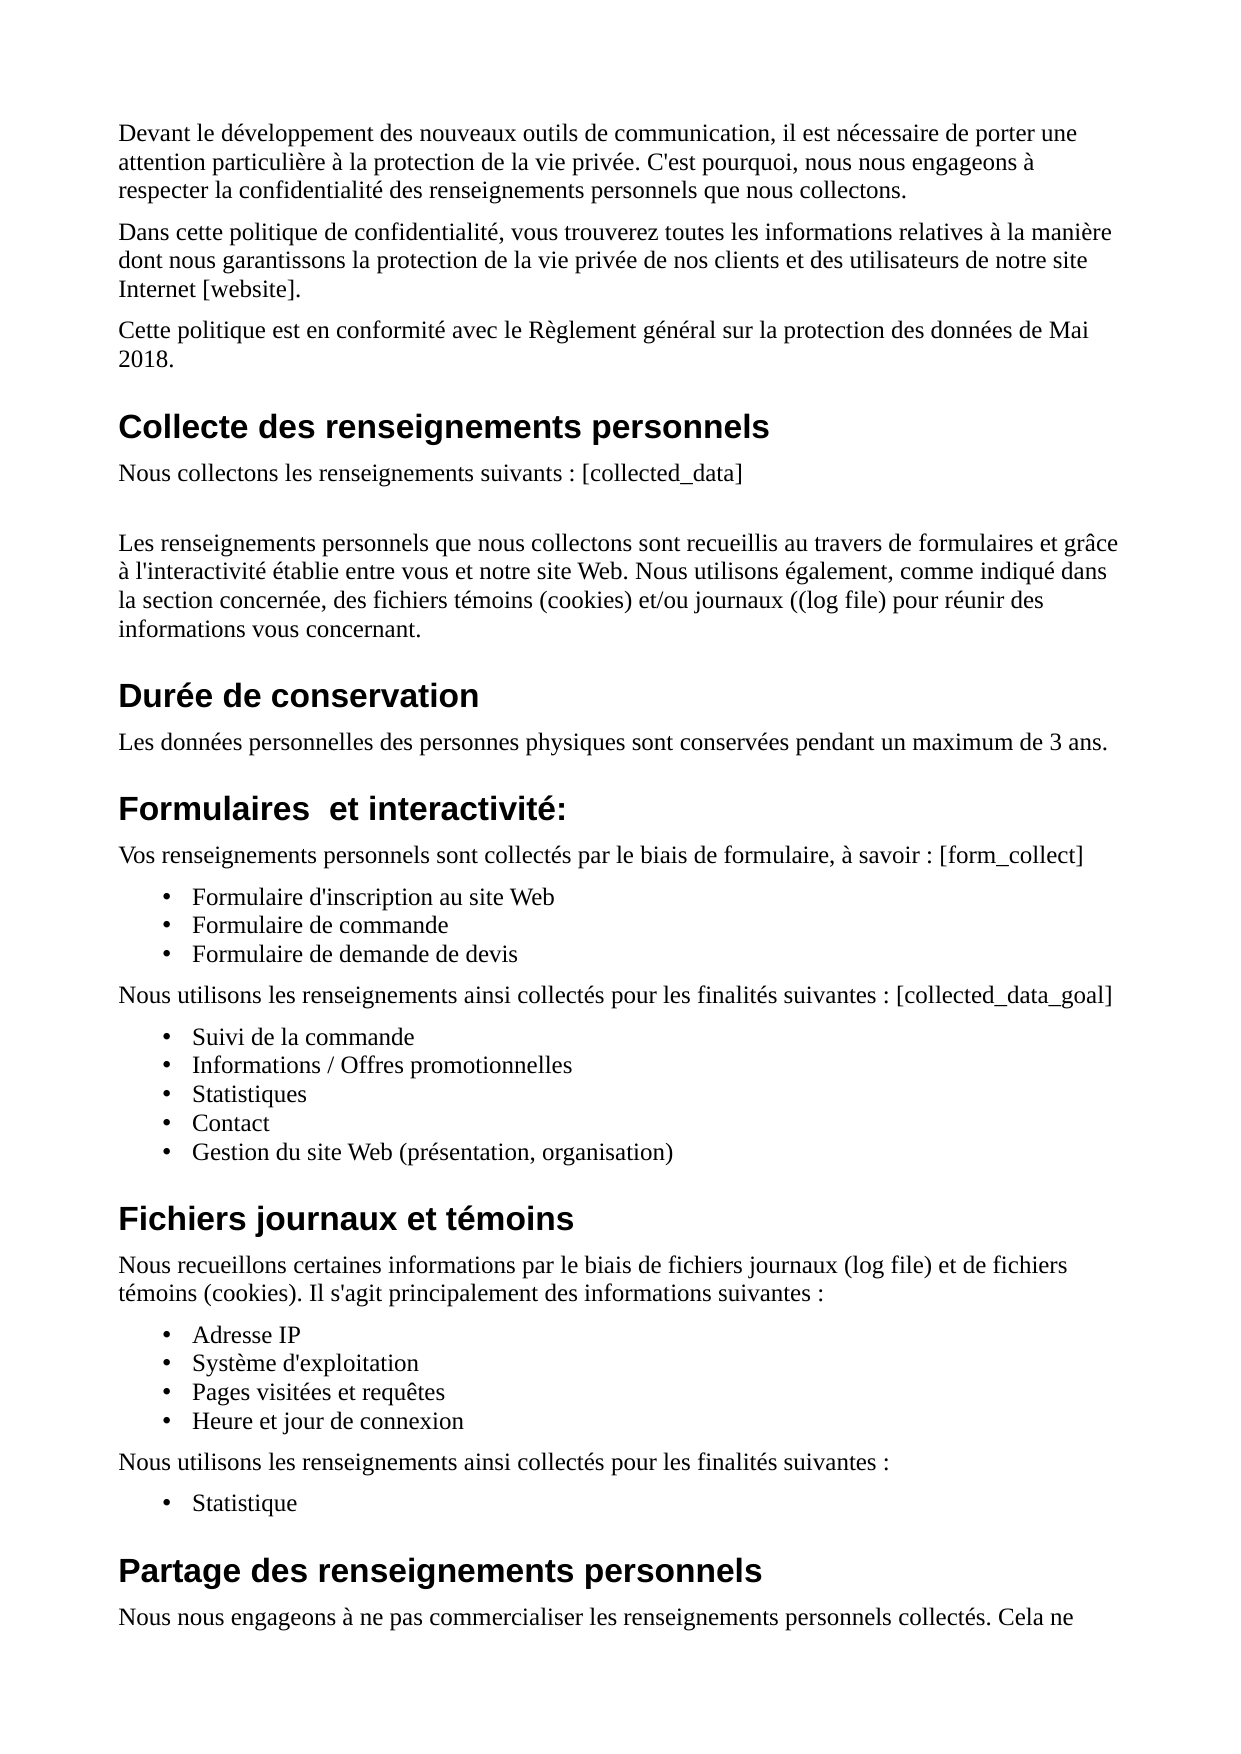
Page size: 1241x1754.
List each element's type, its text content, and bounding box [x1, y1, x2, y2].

text Devant le développement des nouveaux outils de communication, il est nécessaire de porter une attention particulière à la protection de la vie privée. C'est pourquoi, nous nous engageons à respecter la confidentialité des renseignements personnels que nous collectons. [118, 118, 1122, 204]
list Heure et jour de connexion [162, 1406, 1122, 1435]
subtitle Fichiers journaux et témoins [118, 1199, 1122, 1237]
list Adresse IP [162, 1320, 1122, 1348]
text Nous utilisons les renseignements ainsi collectés pour les finalités suivantes : [collected_data_goal] [118, 980, 1122, 1009]
list Système d'exploitation [162, 1348, 1122, 1377]
text Nous nous engageons à ne pas commercialiser les renseignements personnels collectés. Cela ne [118, 1602, 1122, 1631]
subtitle Partage des renseignements personnels [118, 1551, 1122, 1589]
list Statistique [162, 1488, 1122, 1517]
list Formulaire d'inscription au site Web [162, 882, 1122, 910]
list Formulaire de commande [162, 910, 1122, 939]
subtitle Formulaires et interactivité: [118, 789, 1122, 828]
subtitle Collecte des renseignements personnels [118, 406, 1122, 445]
text Dans cette politique de confidentialité, vous trouverez toutes les informations relatives à la manière dont nous garantissons la protection de la vie privée de nos clients et des utilisateurs de notre site Internet [website]. [118, 217, 1122, 303]
text Les renseignements personnels que nous collectons sont recueillis au travers de formulaires et grâce à l'interactivité établie entre vous et notre site Web. Nous utilisons également, comme indiqué dans la section concernée, des fichiers témoins (cookies) et/ou journaux ((log file) pour réunir des informations vous concernant. [118, 528, 1122, 643]
list Formulaire de demande de devis [162, 939, 1122, 968]
text Nous recueillons certaines informations par le biais de fichiers journaux (log file) et de fichiers témoins (cookies). Il s'agit principalement des informations suivantes : [118, 1250, 1122, 1307]
list Informations / Offres promotionnelles [162, 1050, 1122, 1079]
list Statistiques [162, 1079, 1122, 1108]
text Cette politique est en conformité avec le Règlement général sur la protection des données de Mai 2018. [118, 316, 1122, 373]
list Contact [162, 1108, 1122, 1137]
text Nous collectons les renseignements suivants : [collected_data] [118, 458, 1122, 486]
text Vos renseignements personnels sont collectés par le biais de formulaire, à savoir : [form_collect] [118, 840, 1122, 869]
text Les données personnelles des personnes physiques sont conservées pendant un maximum de 3 ans. [118, 727, 1122, 756]
list Suivi de la commande [162, 1022, 1122, 1050]
list Pages visitées et requêtes [162, 1377, 1122, 1406]
text Nous utilisons les renseignements ainsi collectés pour les finalités suivantes : [118, 1447, 1122, 1476]
subtitle Durée de conservation [118, 676, 1122, 714]
list Gestion du site Web (présentation, organisation) [162, 1137, 1122, 1165]
